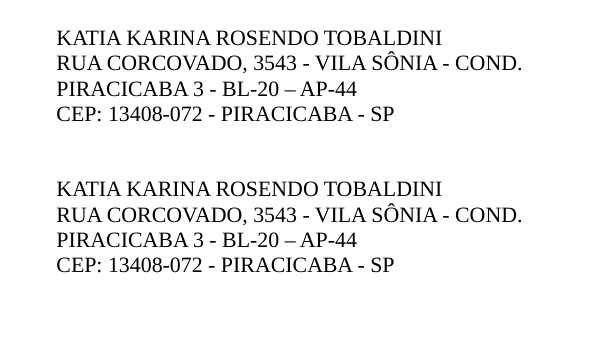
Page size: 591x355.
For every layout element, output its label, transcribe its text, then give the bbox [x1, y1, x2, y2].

text KATIA KARINA ROSENDO TOBALDINI [56, 25, 528, 50]
text RUA CORCOVADO, 3543 - VILA SÔNIA - COND. PIRACICABA 3 - BL-20 – AP-44 [56, 50, 528, 101]
text RUA CORCOVADO, 3543 - VILA SÔNIA - COND. PIRACICABA 3 - BL-20 – AP-44 [56, 202, 528, 252]
text CEP: 13408-072 - PIRACICABA - SP [56, 252, 469, 277]
text KATIA KARINA ROSENDO TOBALDINI [56, 176, 487, 202]
text CEP: 13408-072 - PIRACICABA - SP [56, 101, 469, 126]
